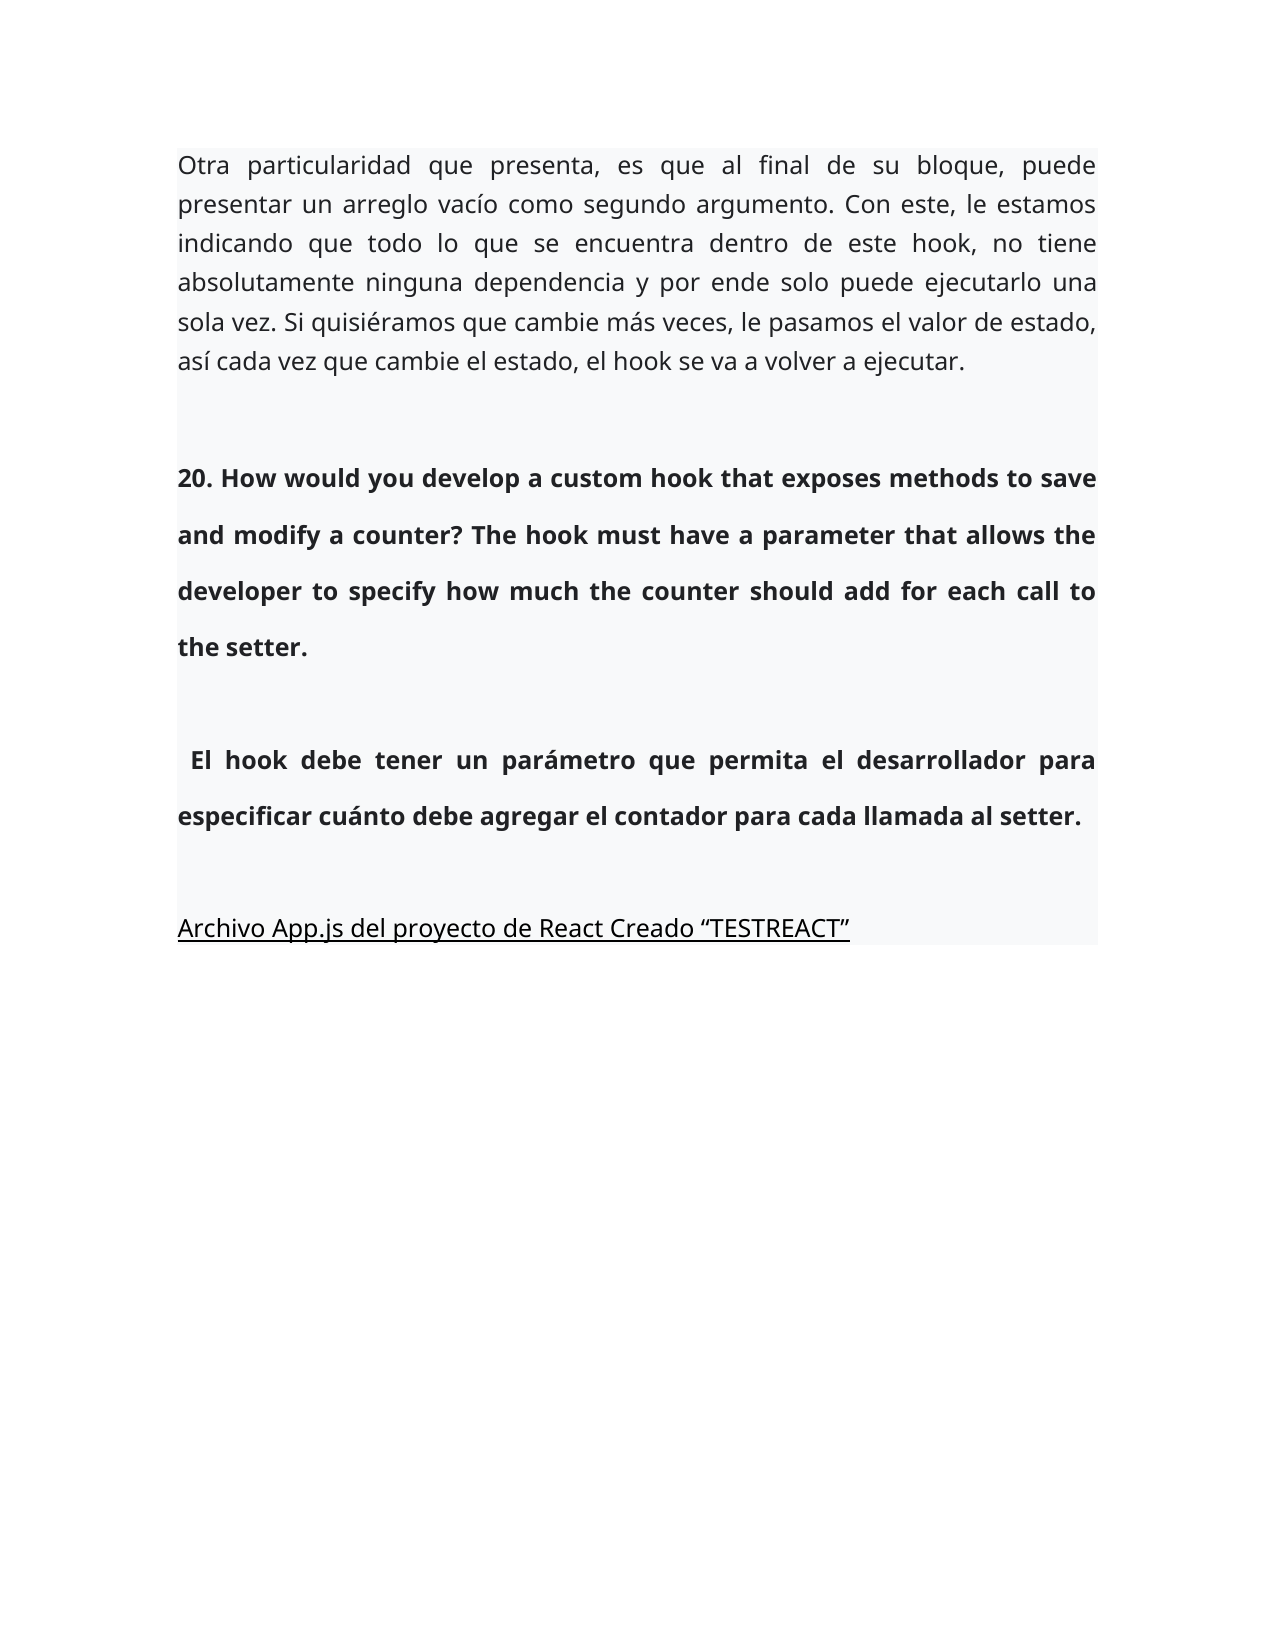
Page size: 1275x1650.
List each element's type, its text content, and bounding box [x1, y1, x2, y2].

text El hook debe tener un parámetro que permita el desarrollador para especificar cuánto debe agregar el contador para cada llamada al setter. [177, 720, 1098, 833]
text 20. How would you develop a custom hook that exposes methods to save and modify a counter? The hook must have a parameter that allows the developer to specify how much the counter should add for each call to the setter. [177, 439, 1098, 664]
text Otra particularidad que presenta, es que al final de su bloque, puede presentar un arreglo vacío como segundo argumento. Con este, le estamos indicando que todo lo que se encuentra dentro de este hook, no tiene absolutamente ninguna dependencia y por ende solo puede ejecutarlo una sola vez. Si quisiéramos que cambie más veces, le pasamos el valor de estado, así cada vez que cambie el estado, el hook se va a volver a ejecutar. [177, 148, 1098, 377]
text Archivo App.js del proyecto de React Creado “TESTREACT” [177, 889, 1098, 945]
